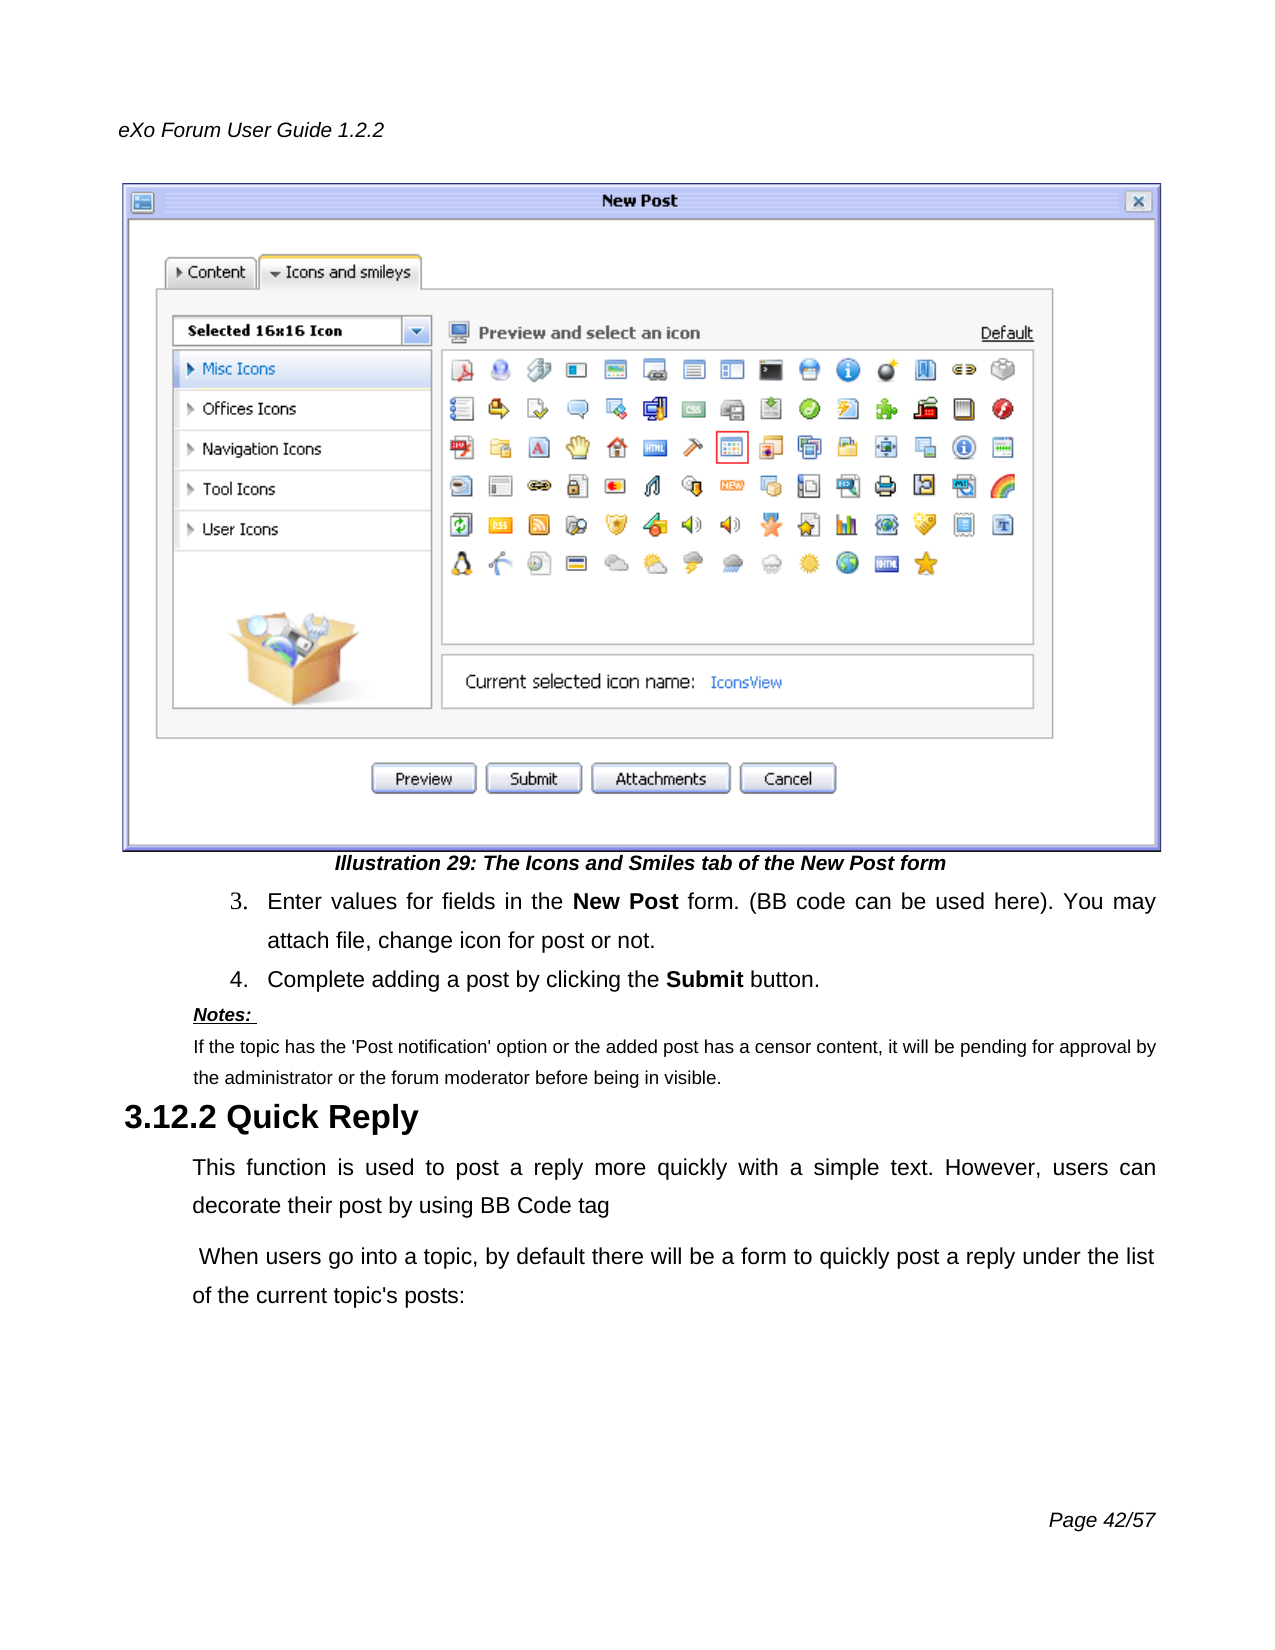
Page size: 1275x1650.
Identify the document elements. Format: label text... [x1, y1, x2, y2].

text When users go into a topic, by default there will be a form to quickly post a reply under the list of the current topic's posts: [192, 1244, 1157, 1308]
list [122, 171, 1161, 183]
list Enter values for fields in the New Post form. (BB code can be used here). You may attach file, change icon for post or not. [229, 874, 1157, 953]
text This function is used to post a reply more quickly with a simple text. However, users can decorate their post by using BB Code tag [192, 1155, 1157, 1219]
list Complete adding a post by clicking the Submit button. [229, 966, 1157, 992]
list Notes: [156, 1005, 1157, 1026]
list If the topic has the 'Post notification' option or the added post has a censor content, it will be pending for approval by the administrator or the forum moderator before being in visible. [156, 1036, 1157, 1088]
subtitle Quick Reply [124, 1099, 1157, 1136]
picture [122, 183, 1162, 852]
list Illustration 29: The Icons and Smiles tab of the New Post form [122, 852, 1161, 874]
